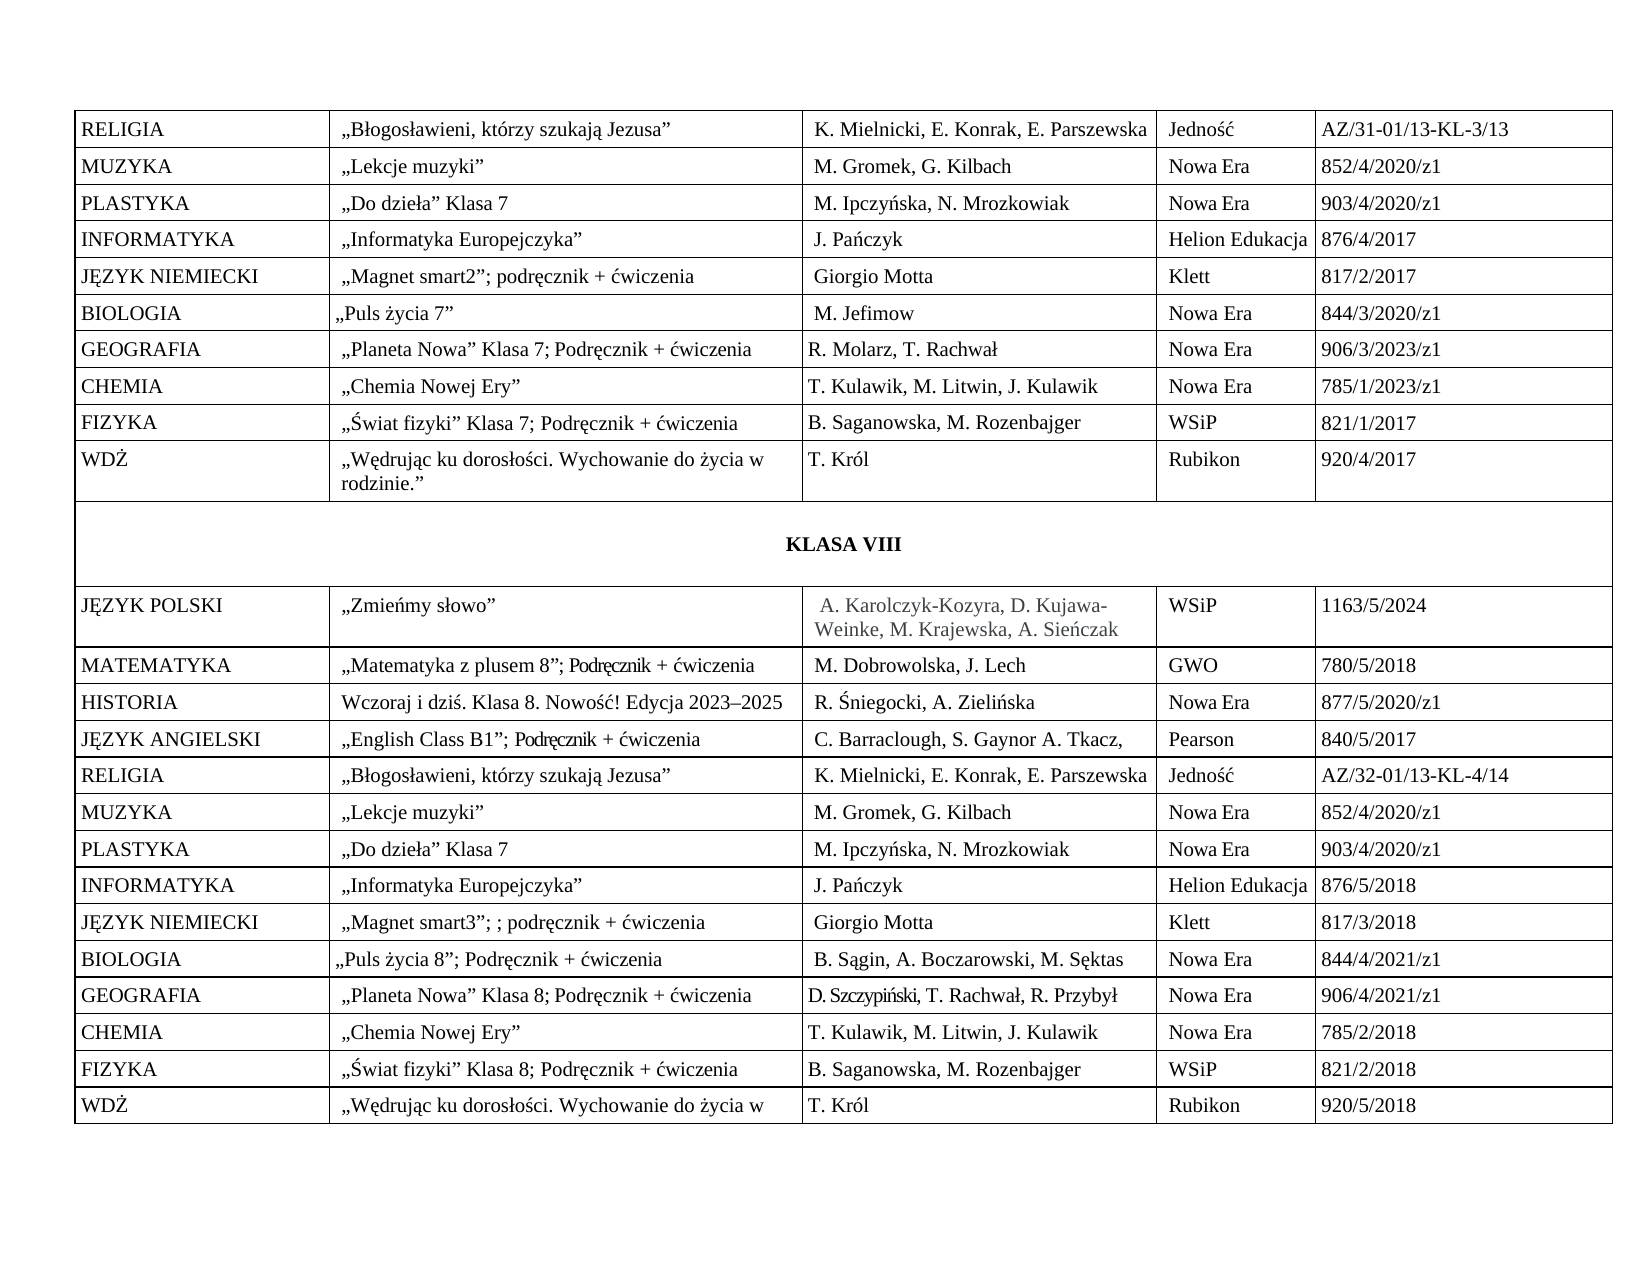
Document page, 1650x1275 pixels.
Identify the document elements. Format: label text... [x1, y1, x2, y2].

table_cell B. Saganowska, M. Rozenbajger [803, 405, 1156, 440]
table_cell 906/3/2023/z1 [1316, 331, 1612, 367]
table_cell PLASTYKA [76, 831, 329, 866]
table_cell R. Molarz, T. Rachwał [803, 331, 1156, 367]
table_cell „Puls życia 7” [330, 295, 802, 330]
table_cell „Magnet smart3”; ; podręcznik + ćwiczenia [330, 904, 802, 940]
table_cell Jedność [1157, 111, 1315, 147]
table_cell „Lekcje muzyki” [330, 148, 802, 184]
table_cell 780/5/2018 [1316, 648, 1612, 683]
table_cell FIZYKA [76, 405, 329, 440]
table_cell CHEMIA [76, 368, 329, 404]
table_cell FIZYKA [76, 1051, 329, 1086]
table_cell „Chemia Nowej Ery” [330, 368, 802, 404]
table_cell BIOLOGIA [76, 941, 329, 976]
table_cell 821/2/2018 [1316, 1051, 1612, 1086]
table_cell „Puls życia 8”; Podręcznik + ćwiczenia [330, 941, 802, 976]
table_cell GEOGRAFIA [76, 331, 329, 367]
table_cell „Zmieńmy słowo” [330, 587, 802, 646]
table_cell Nowa Era [1157, 684, 1315, 720]
table_cell K. Mielnicki, E. Konrak, E. Parszewska [803, 111, 1156, 147]
table_cell JĘZYK NIEMIECKI [76, 904, 329, 940]
table_cell „Wędrując ku dorosłości. Wychowanie do życia w rodzinie.” [330, 441, 802, 501]
table_cell MATEMATYKA [76, 648, 329, 683]
table_cell „Lekcje muzyki” [330, 794, 802, 830]
table_cell WDŻ [76, 441, 329, 501]
table_cell GEOGRAFIA [76, 978, 329, 1013]
table_cell 876/5/2018 [1316, 868, 1612, 903]
table_cell MUZYKA [76, 794, 329, 830]
table_cell Helion Edukacja [1157, 221, 1315, 257]
table_cell Giorgio Motta [803, 904, 1156, 940]
table_cell 903/4/2020/z1 [1316, 185, 1612, 220]
table_cell Jedność [1157, 758, 1315, 793]
table_cell C. Barraclough, S. Gaynor A. Tkacz, [803, 721, 1156, 756]
table_cell „Informatyka Europejczyka” [330, 868, 802, 903]
table_cell J. Pańczyk [803, 221, 1156, 257]
table_cell AZ/31-01/13-KL-3/13 [1316, 111, 1612, 147]
table_cell „Wędrując ku dorosłości. Wychowanie do życia w [330, 1088, 802, 1123]
table_cell „Świat fizyki” Klasa 7; Podręcznik + ćwiczenia [330, 405, 802, 440]
table_cell Rubikon [1157, 441, 1315, 501]
table_cell M. Dobrowolska, J. Lech [803, 648, 1156, 683]
table_cell Pearson [1157, 721, 1315, 756]
table_cell KLASA VIII [76, 502, 1612, 586]
table_cell 920/4/2017 [1316, 441, 1612, 501]
table_cell M. Gromek, G. Kilbach [803, 148, 1156, 184]
table_cell INFORMATYKA [76, 868, 329, 903]
table_cell 844/3/2020/z1 [1316, 295, 1612, 330]
table_cell CHEMIA [76, 1014, 329, 1050]
table_cell MUZYKA [76, 148, 329, 184]
table_cell R. Śniegocki, A. Zielińska [803, 684, 1156, 720]
table_cell 785/1/2023/z1 [1316, 368, 1612, 404]
table_cell 877/5/2020/z1 [1316, 684, 1612, 720]
table_cell „Do dzieła” Klasa 7 [330, 185, 802, 220]
table_cell Nowa Era [1157, 794, 1315, 830]
table_cell 821/1/2017 [1316, 405, 1612, 440]
table_cell „Planeta Nowa” Klasa 8; Podręcznik + ćwiczenia [330, 978, 802, 1013]
table_cell JĘZYK POLSKI [76, 587, 329, 646]
table_cell T. Król [803, 441, 1156, 501]
table_cell Nowa Era [1157, 1014, 1315, 1050]
table_cell WSiP [1157, 1051, 1315, 1086]
table_cell 817/2/2017 [1316, 258, 1612, 294]
table_cell AZ/32-01/13-KL-4/14 [1316, 758, 1612, 793]
table_cell Nowa Era [1157, 148, 1315, 184]
table_cell INFORMATYKA [76, 221, 329, 257]
table_cell T. Kulawik, M. Litwin, J. Kulawik [803, 1014, 1156, 1050]
table_cell Nowa Era [1157, 185, 1315, 220]
table_cell JĘZYK ANGIELSKI [76, 721, 329, 756]
table_cell Wczoraj i dziś. Klasa 8. Nowość! Edycja 2023–2025 [330, 684, 802, 720]
table_cell „Błogosławieni, którzy szukają Jezusa” [330, 758, 802, 793]
table_cell 852/4/2020/z1 [1316, 148, 1612, 184]
table_cell BIOLOGIA [76, 295, 329, 330]
table_cell Nowa Era [1157, 368, 1315, 404]
table_cell T. Król [803, 1088, 1156, 1123]
table_cell Klett [1157, 258, 1315, 294]
table_cell M. Ipczyńska, N. Mrozkowiak [803, 831, 1156, 866]
table_cell 903/4/2020/z1 [1316, 831, 1612, 866]
table_cell PLASTYKA [76, 185, 329, 220]
table_cell „Matematyka z plusem 8”; Podręcznik + ćwiczenia [330, 648, 802, 683]
table_cell 876/4/2017 [1316, 221, 1612, 257]
table_cell WSiP [1157, 405, 1315, 440]
table_cell „Do dzieła” Klasa 7 [330, 831, 802, 866]
table_cell Nowa Era [1157, 978, 1315, 1013]
table_cell 817/3/2018 [1316, 904, 1612, 940]
table_cell M. Jefimow [803, 295, 1156, 330]
table_cell Helion Edukacja [1157, 868, 1315, 903]
table_cell „English Class B1”; Podręcznik + ćwiczenia [330, 721, 802, 756]
table_cell J. Pańczyk [803, 868, 1156, 903]
table_cell Nowa Era [1157, 941, 1315, 976]
table_cell JĘZYK NIEMIECKI [76, 258, 329, 294]
table_cell WDŻ [76, 1088, 329, 1123]
table_cell 785/2/2018 [1316, 1014, 1612, 1050]
table_cell M. Ipczyńska, N. Mrozkowiak [803, 185, 1156, 220]
table_cell RELIGIA [76, 758, 329, 793]
table_cell Nowa Era [1157, 831, 1315, 866]
table_cell Nowa Era [1157, 295, 1315, 330]
table_cell Rubikon [1157, 1088, 1315, 1123]
table_cell „Planeta Nowa” Klasa 7; Podręcznik + ćwiczenia [330, 331, 802, 367]
table_cell Nowa Era [1157, 331, 1315, 367]
table_cell RELIGIA [76, 111, 329, 147]
table_cell „Magnet smart2”; podręcznik + ćwiczenia [330, 258, 802, 294]
table_cell 840/5/2017 [1316, 721, 1612, 756]
table_cell HISTORIA [76, 684, 329, 720]
table_cell WSiP [1157, 587, 1315, 646]
table_cell A. Karolczyk-Kozyra, D. Kujawa-Weinke, M. Krajewska, A. Sieńczak [803, 587, 1156, 646]
table_cell „Błogosławieni, którzy szukają Jezusa” [330, 111, 802, 147]
table_cell B. Sągin, A. Boczarowski, M. Sęktas [803, 941, 1156, 976]
table_cell Giorgio Motta [803, 258, 1156, 294]
table_cell 1163/5/2024 [1316, 587, 1612, 646]
table_cell „Informatyka Europejczyka” [330, 221, 802, 257]
table_cell T. Kulawik, M. Litwin, J. Kulawik [803, 368, 1156, 404]
table_cell „Chemia Nowej Ery” [330, 1014, 802, 1050]
table_cell 844/4/2021/z1 [1316, 941, 1612, 976]
table_cell GWO [1157, 648, 1315, 683]
table_cell 906/4/2021/z1 [1316, 978, 1612, 1013]
table_cell M. Gromek, G. Kilbach [803, 794, 1156, 830]
table_cell B. Saganowska, M. Rozenbajger [803, 1051, 1156, 1086]
table_cell 852/4/2020/z1 [1316, 794, 1612, 830]
table_cell 920/5/2018 [1316, 1088, 1612, 1123]
table_cell „Świat fizyki” Klasa 8; Podręcznik + ćwiczenia [330, 1051, 802, 1086]
table_cell D. Szczypiński, T. Rachwał, R. Przybył [803, 978, 1156, 1013]
table_cell K. Mielnicki, E. Konrak, E. Parszewska [803, 758, 1156, 793]
table_cell Klett [1157, 904, 1315, 940]
